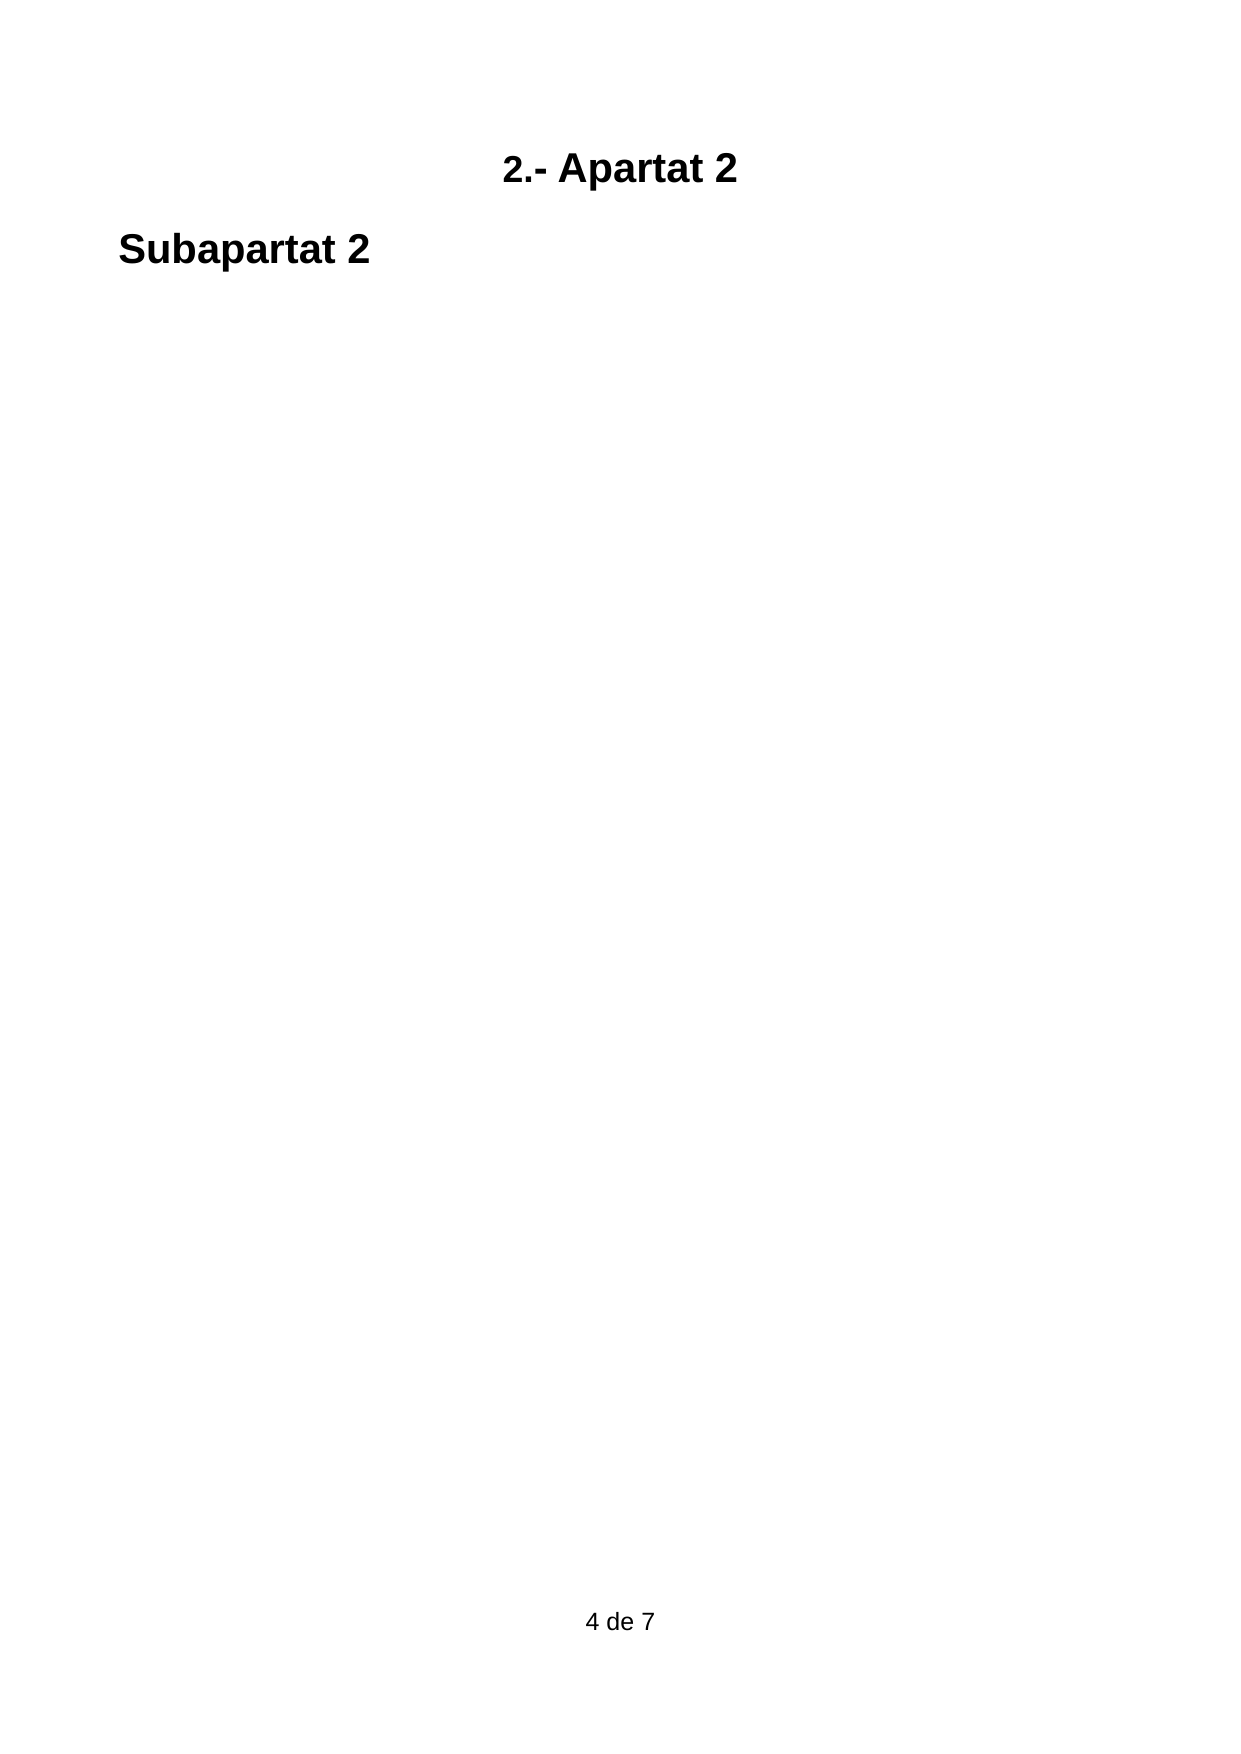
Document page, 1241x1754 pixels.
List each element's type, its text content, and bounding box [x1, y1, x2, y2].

subtitle 2.- Apartat 2 [118, 143, 1122, 191]
subtitle Subapartat 2 [118, 224, 1122, 272]
